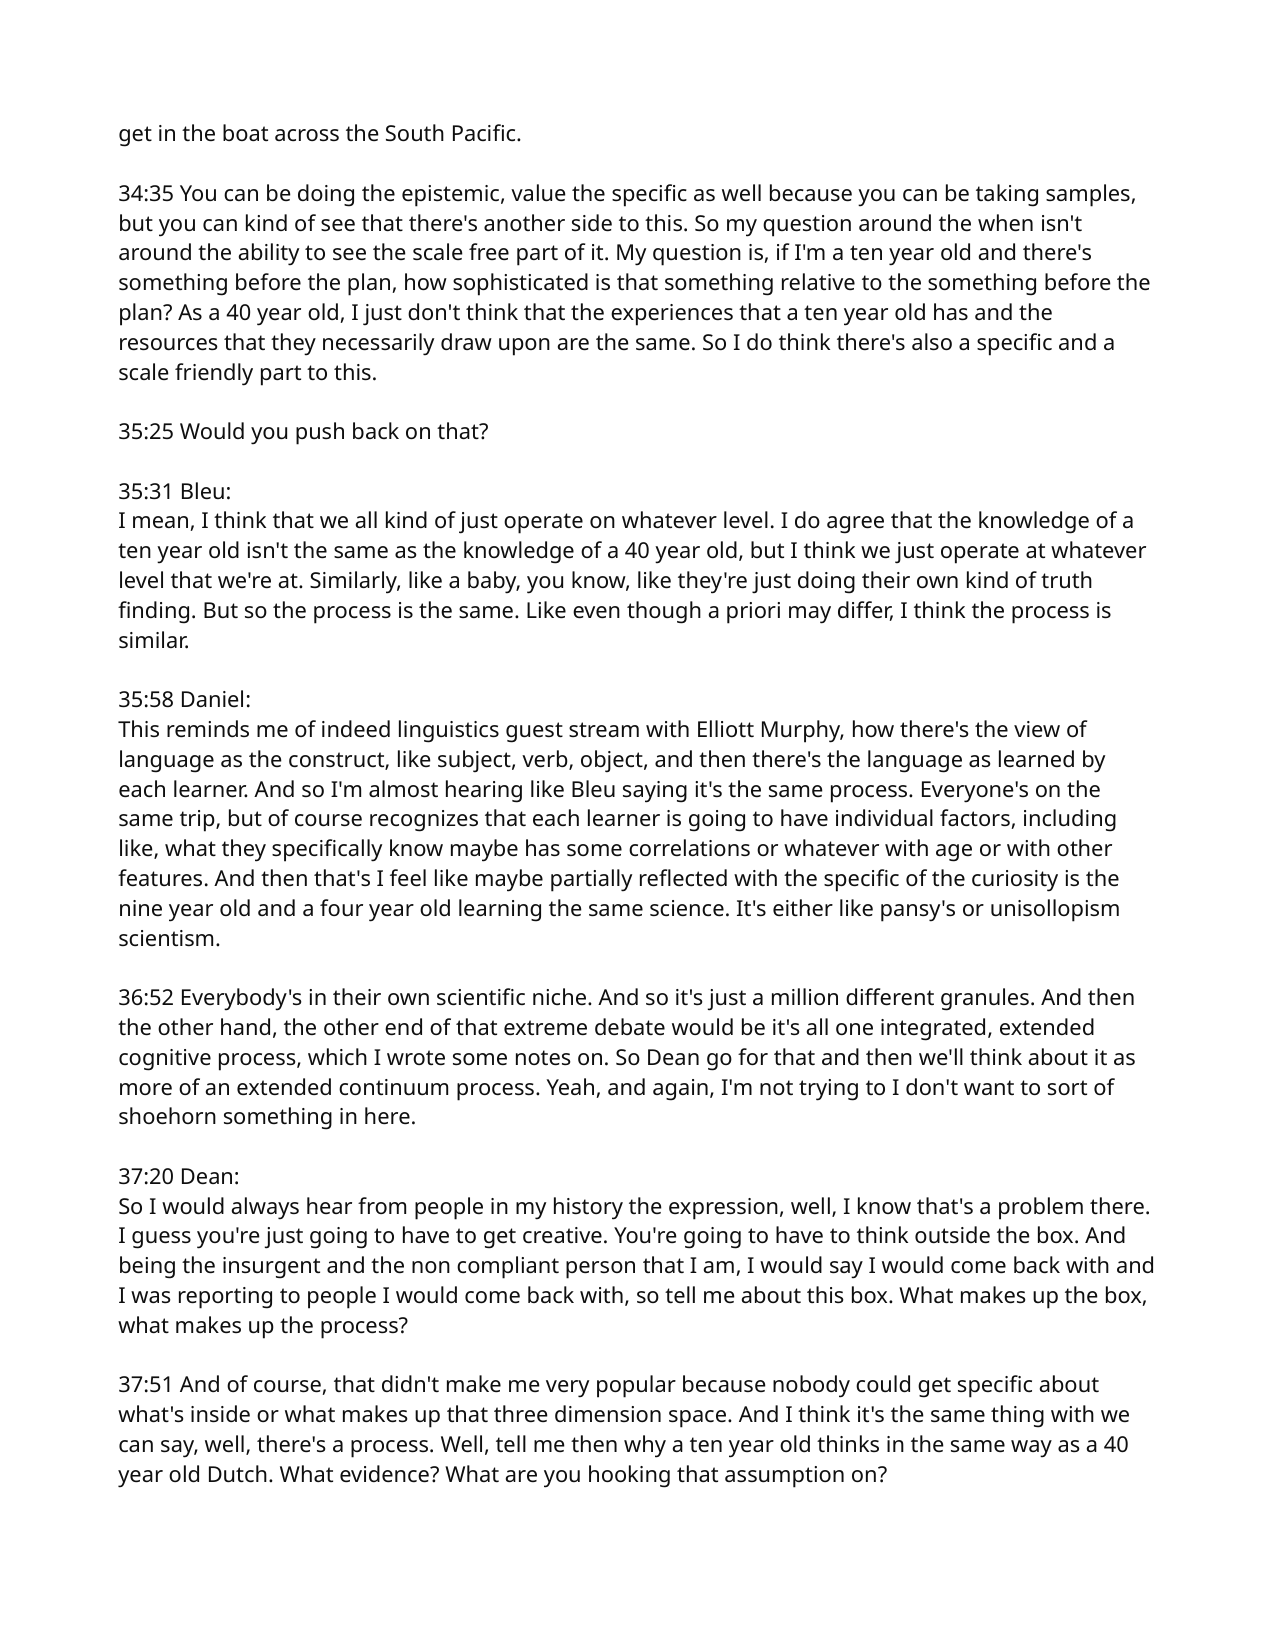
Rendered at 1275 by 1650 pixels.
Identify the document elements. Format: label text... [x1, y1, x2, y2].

text get in the boat across the South Pacific. 34:35 You can be doing the epistemic, value the specific as well because you can be taking samples, but you can kind of see that there's another side to this. So my question around the when isn't around the ability to see the scale free part of it. My question is, if I'm a ten year old and there's something before the plan, how sophisticated is that something relative to the something before the plan? As a 40 year old, I just don't think that the experiences that a ten year old has and the resources that they necessarily draw upon are the same. So I do think there's also a specific and a scale friendly part to this. 35:25 Would you push back on that? 35:31 Bleu: I mean, I think that we all kind of just operate on whatever level. I do agree that the knowledge of a ten year old isn't the same as the knowledge of a 40 year old, but I think we just operate at whatever level that we're at. Similarly, like a baby, you know, like they're just doing their own kind of truth finding. But so the process is the same. Like even though a priori may differ, I think the process is similar. 35:58 Daniel: This reminds me of indeed linguistics guest stream with Elliott Murphy, how there's the view of language as the construct, like subject, verb, object, and then there's the language as learned by each learner. And so I'm almost hearing like Bleu saying it's the same process. Everyone's on the same trip, but of course recognizes that each learner is going to have individual factors, including like, what they specifically know maybe has some correlations or whatever with age or with other features. And then that's I feel like maybe partially reflected with the specific of the curiosity is the nine year old and a four year old learning the same science. It's either like pansy's or unisollopism scientism. 36:52 Everybody's in their own scientific niche. And so it's just a million different granules. And then the other hand, the other end of that extreme debate would be it's all one integrated, extended cognitive process, which I wrote some notes on. So Dean go for that and then we'll think about it as more of an extended continuum process. Yeah, and again, I'm not trying to I don't want to sort of shoehorn something in here. 37:20 Dean: So I would always hear from people in my history the expression, well, I know that's a problem there. I guess you're just going to have to get creative. You're going to have to think outside the box. And being the insurgent and the non compliant person that I am, I would say I would come back with and I was reporting to people I would come back with, so tell me about this box. What makes up the box, what makes up the process? 37:51 And of course, that didn't make me very popular because nobody could get specific about what's inside or what makes up that three dimension space. And I think it's the same thing with we can say, well, there's a process. Well, tell me then why a ten year old thinks in the same way as a 40 year old Dutch. What evidence? What are you hooking that assumption on? [118, 118, 1157, 1518]
